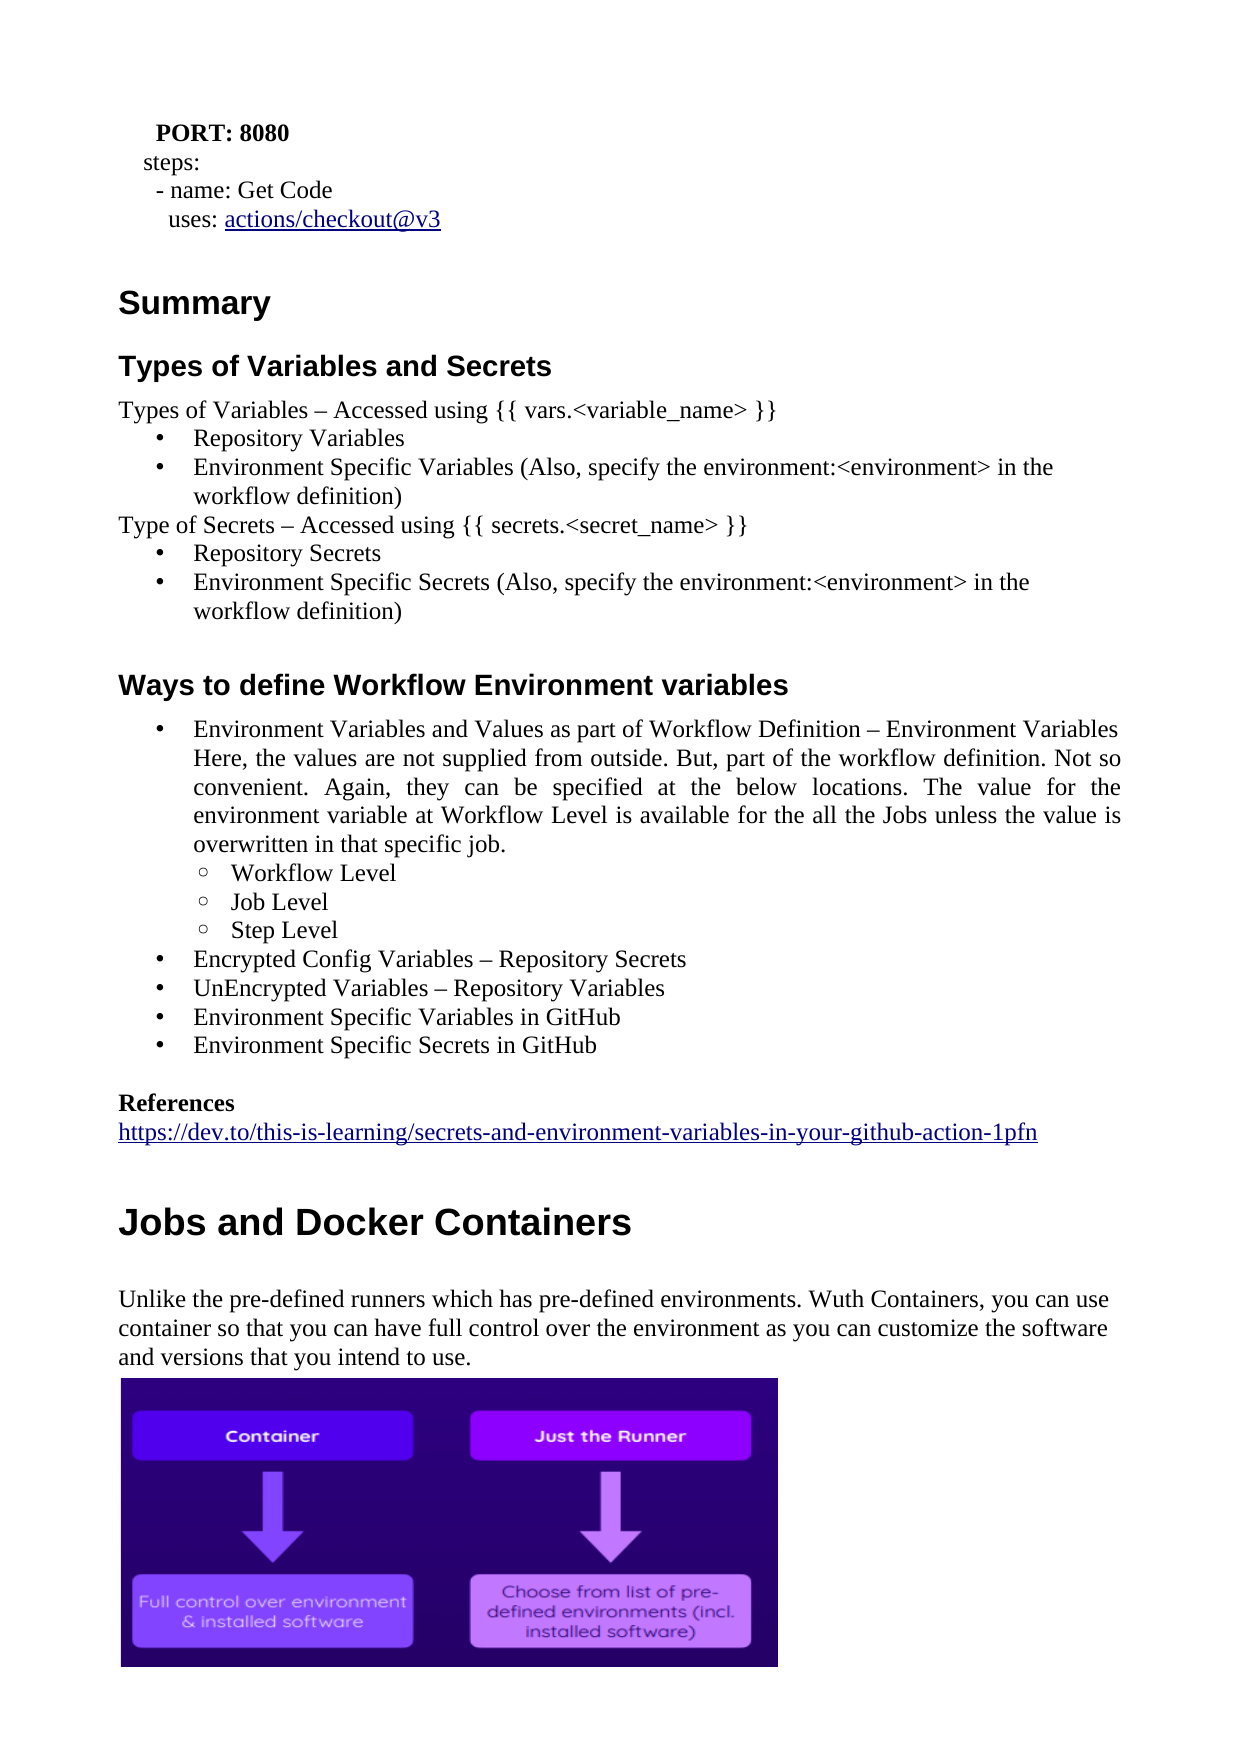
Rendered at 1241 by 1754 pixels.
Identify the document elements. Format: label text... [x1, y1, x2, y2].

list Environment Specific Secrets (Also, specify the environment:<environment> in the workflow definition) [156, 567, 1122, 625]
text steps: [118, 147, 1122, 176]
subtitle Summary [118, 283, 1122, 321]
list Environment Variables and Values as part of Workflow Definition – Environment Variables [156, 714, 1122, 743]
text Types of Variables – Accessed using {{ vars.<variable_name> }} [118, 395, 1122, 423]
list Job Level [193, 887, 1122, 916]
picture [120, 1378, 778, 1667]
subtitle Jobs and Docker Containers [118, 1199, 1122, 1243]
text - name: Get Code [118, 176, 1122, 204]
list Environment Specific Variables in GitHub [156, 1002, 1122, 1031]
list Repository Variables [156, 423, 1122, 452]
list Environment Specific Variables (Also, specify the environment:<environment> in the workflow definition) [156, 452, 1122, 510]
list Environment Specific Secrets in GitHub [156, 1031, 1122, 1059]
subtitle Ways to define Workflow Environment variables [118, 668, 1122, 702]
text https://dev.to/this-is-learning/secrets-and-environment-variables-in-your-github-action-1pfn [118, 1117, 1122, 1146]
text Type of Secrets – Accessed using {{ secrets.<secret_name> }} [118, 510, 1122, 538]
list Repository Secrets [156, 538, 1122, 567]
list UnEncrypted Variables – Repository Variables [156, 973, 1122, 1002]
text PORT: 8080 [118, 118, 1122, 147]
list Here, the values are not supplied from outside. But, part of the workflow definition. Not so convenient. Again, they can be specified at the below locations. The value for the environment variable at Workflow Level is available for the all the Jobs unless the value is overwritten in that specific job. [156, 743, 1122, 858]
text References [118, 1088, 1122, 1117]
subtitle Types of Variables and Secrets [118, 348, 1122, 382]
list Workflow Level [193, 858, 1122, 887]
list Step Level [193, 916, 1122, 944]
list Encrypted Config Variables – Repository Secrets [156, 944, 1122, 973]
text Unlike the pre-defined runners which has pre-defined environments. Wuth Containers, you can use container so that you can have full control over the environment as you can customize the software and versions that you intend to use. [118, 1284, 1122, 1370]
text uses: actions/checkout@v3 [118, 204, 1122, 233]
